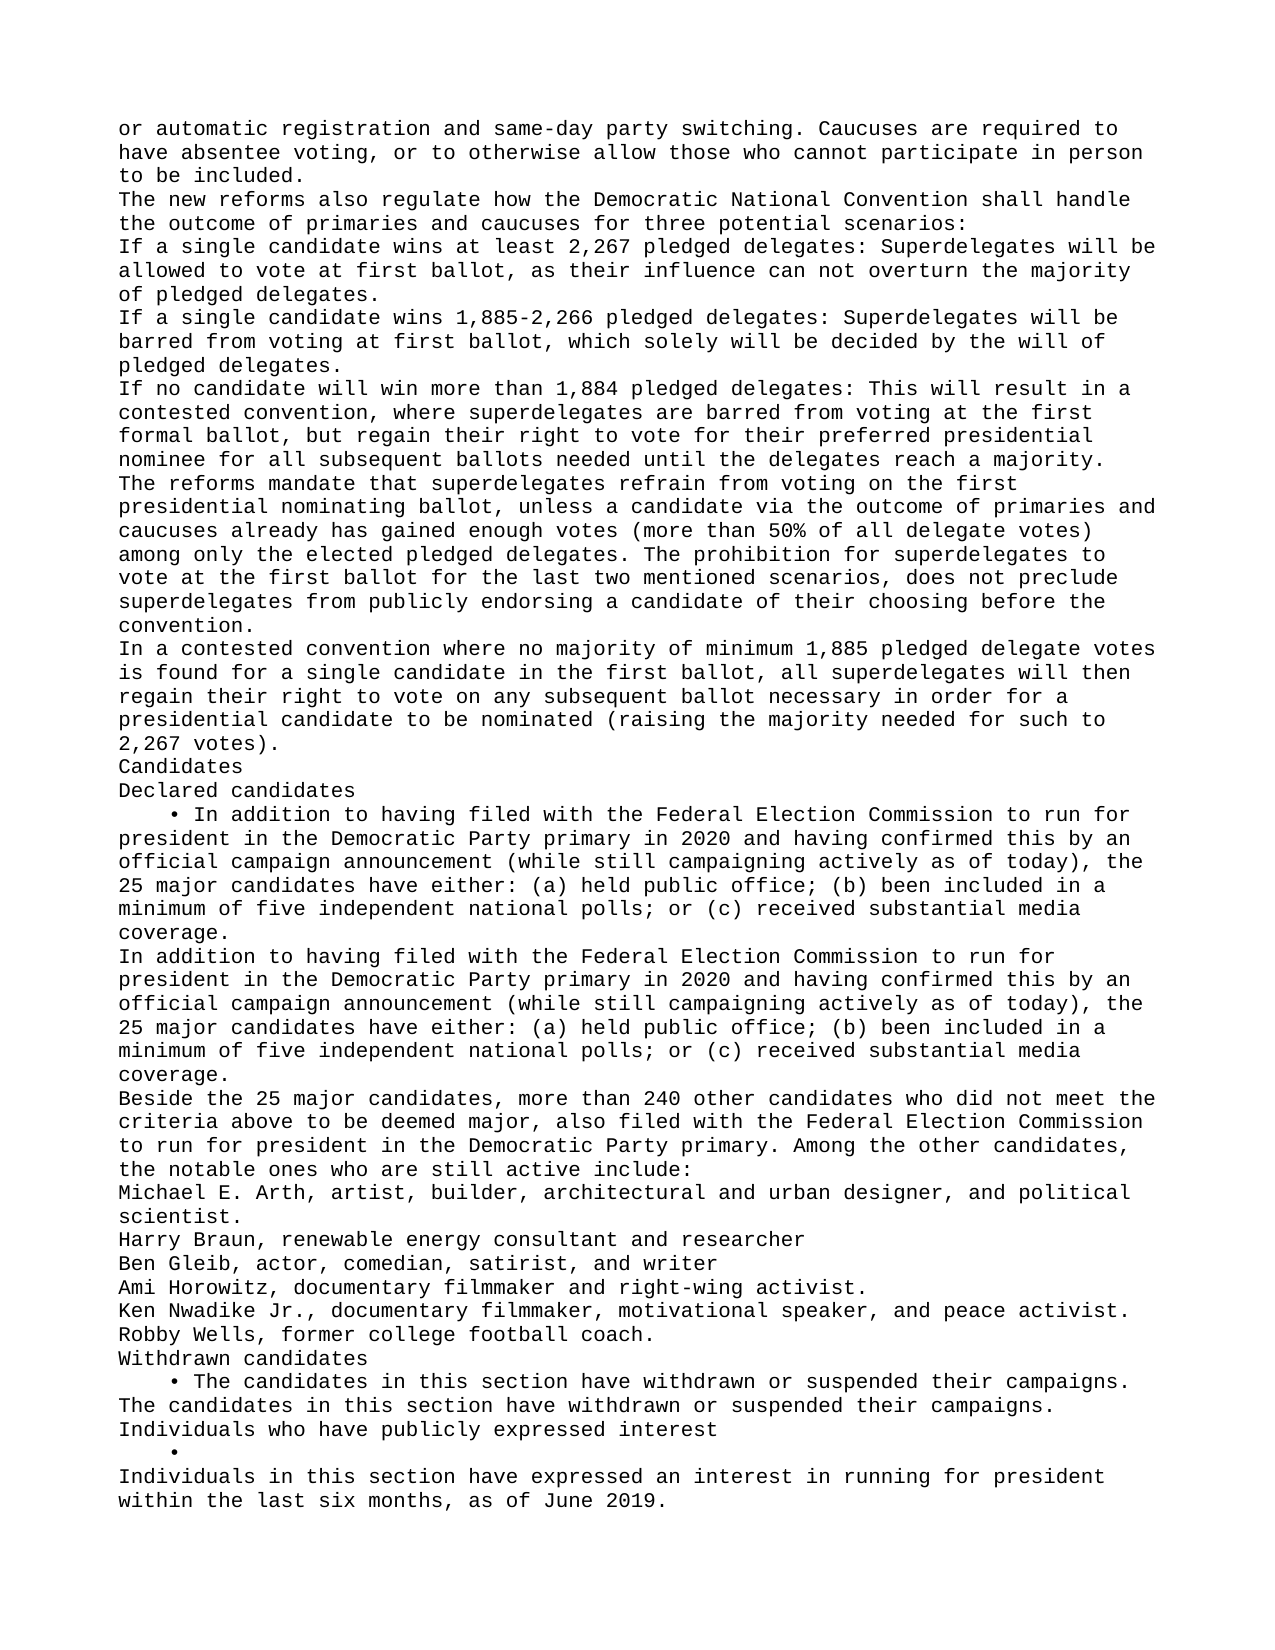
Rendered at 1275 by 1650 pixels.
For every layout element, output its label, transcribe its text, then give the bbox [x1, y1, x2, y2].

text Individuals in this section have expressed an interest in running for president within the last six months, as of June 2019. [118, 1466, 1157, 1513]
text Beside the 25 major candidates, more than 240 other candidates who did not meet the criteria above to be deemed major, also filed with the Federal Election Commission to run for president in the Democratic Party primary. Among the other candidates, the notable ones who are still active include: [118, 1088, 1157, 1182]
text or automatic registration and same-day party switching. Caucuses are required to have absentee voting, or to otherwise allow those who cannot participate in person to be included. [118, 118, 1157, 189]
text • The candidates in this section have withdrawn or suspended their campaigns. [118, 1371, 1157, 1395]
text Harry Braun, renewable energy consultant and researcher [118, 1229, 1157, 1253]
text Declared candidates [118, 780, 1157, 804]
text If a single candidate wins 1,885-2,266 pledged delegates: Superdelegates will be barred from voting at first ballot, which solely will be decided by the will of pledged delegates. [118, 307, 1157, 378]
text Withdrawn candidates [118, 1348, 1157, 1371]
text Ami Horowitz, documentary filmmaker and right-wing activist. [118, 1277, 1157, 1300]
text Ken Nwadike Jr., documentary filmmaker, motivational speaker, and peace activist. [118, 1300, 1157, 1324]
text In a contested convention where no majority of minimum 1,885 pledged delegate votes is found for a single candidate in the first ballot, all superdelegates will then regain their right to vote on any subsequent ballot necessary in order for a presidential candidate to be nominated (raising the majority needed for such to 2,267 votes). [118, 638, 1157, 757]
text • In addition to having filed with the Federal Election Commission to run for president in the Democratic Party primary in 2020 and having confirmed this by an official campaign announcement (while still campaigning actively as of today), the 25 major candidates have either: (a) held public office; (b) been included in a minimum of five independent national polls; or (c) received substantial media coverage. [118, 804, 1157, 946]
text The candidates in this section have withdrawn or suspended their campaigns. [118, 1395, 1157, 1419]
text The new reforms also regulate how the Democratic National Convention shall handle the outcome of primaries and caucuses for three potential scenarios: [118, 189, 1157, 236]
text Candidates [118, 757, 1157, 780]
text The reforms mandate that superdelegates refrain from voting on the first presidential nominating ballot, unless a candidate via the outcome of primaries and caucuses already has gained enough votes (more than 50% of all delegate votes) among only the elected pledged delegates. The prohibition for superdelegates to vote at the first ballot for the last two mentioned scenarios, does not preclude superdelegates from publicly endorsing a candidate of their choosing before the convention. [118, 473, 1157, 638]
text If a single candidate wins at least 2,267 pledged delegates: Superdelegates will be allowed to vote at first ballot, as their influence can not overturn the majority of pledged delegates. [118, 236, 1157, 307]
text • [118, 1442, 1157, 1466]
text In addition to having filed with the Federal Election Commission to run for president in the Democratic Party primary in 2020 and having confirmed this by an official campaign announcement (while still campaigning actively as of today), the 25 major candidates have either: (a) held public office; (b) been included in a minimum of five independent national polls; or (c) received substantial media coverage. [118, 946, 1157, 1088]
text Ben Gleib, actor, comedian, satirist, and writer [118, 1253, 1157, 1277]
text If no candidate will win more than 1,884 pledged delegates: This will result in a contested convention, where superdelegates are barred from voting at the first formal ballot, but regain their right to vote for their preferred presidential nominee for all subsequent ballots needed until the delegates reach a majority. [118, 378, 1157, 473]
text Michael E. Arth, artist, builder, architectural and urban designer, and political scientist. [118, 1182, 1157, 1229]
text Robby Wells, former college football coach. [118, 1324, 1157, 1348]
text Individuals who have publicly expressed interest [118, 1419, 1157, 1442]
